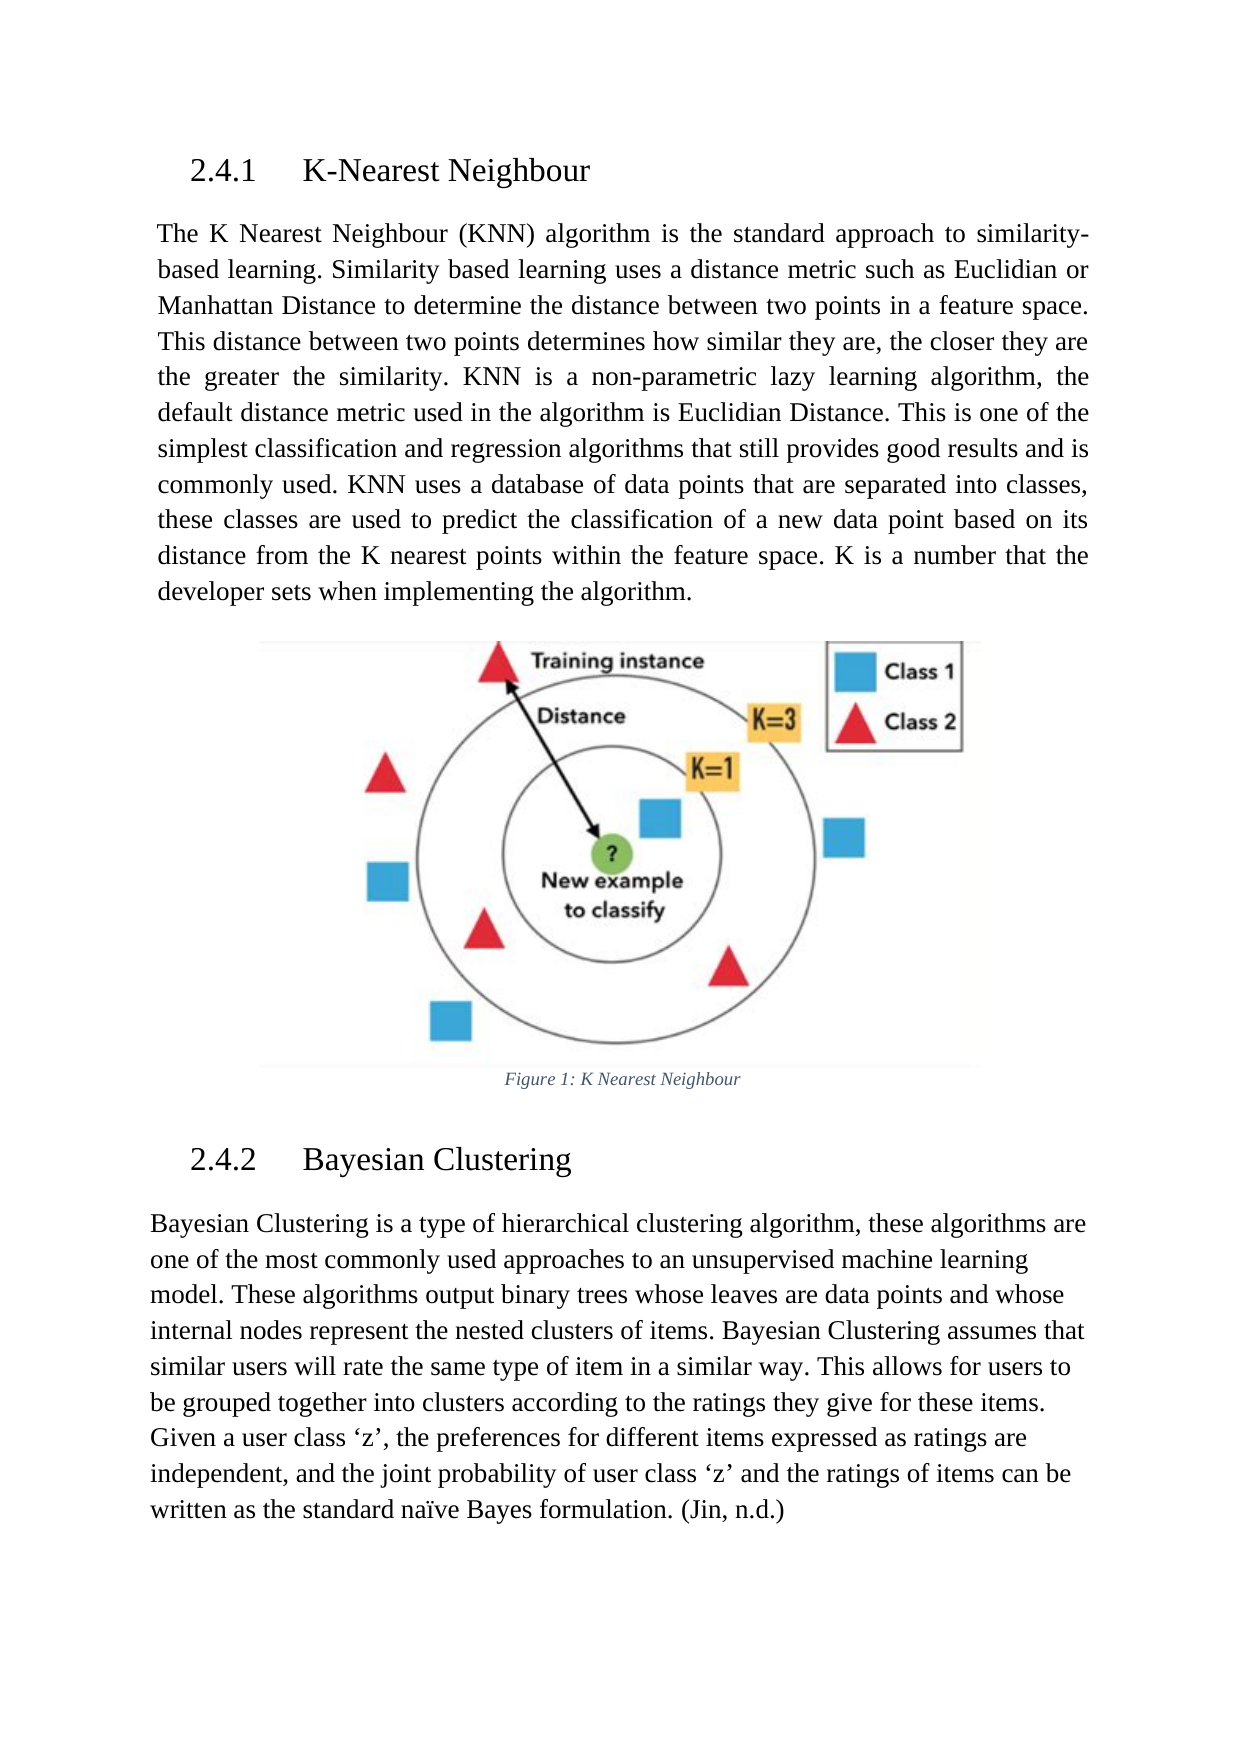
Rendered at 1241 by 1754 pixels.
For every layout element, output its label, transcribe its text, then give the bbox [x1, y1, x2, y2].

text Figure 1: K Nearest Neighbour [156, 1068, 1090, 1089]
text The K Nearest Neighbour (KNN) algorithm is the standard approach to similarity-based learning. Similarity based learning uses a distance metric such as Euclidian or Manhattan Distance to determine the distance between two points in a feature space. This distance between two points determines how similar they are, the closer they are the greater the similarity. KNN is a non-parametric lazy learning algorithm, the default distance metric used in the algorithm is Euclidian Distance. This is one of the simplest classification and regression algorithms that still provides good results and is commonly used. KNN uses a database of data points that are separated into classes, these classes are used to predict the classification of a new data point based on its distance from the K nearest points within the feature space. K is a number that the developer sets when implementing the algorithm. [156, 218, 1090, 606]
text Bayesian Clustering is a type of hierarchical clustering algorithm, these algorithms are one of the most commonly used approaches to an unsupervised machine learning model. These algorithms output binary trees whose leaves are data points and whose internal nodes represent the nested clusters of items. Bayesian Clustering assumes that similar users will rate the same type of item in a similar way. This allows for users to be grouped together into clusters according to the ratings they give for these items. Given a user class ‘z’, the preferences for different items expressed as ratings are independent, and the joint probability of user class ‘z’ and the ratings of items can be written as the standard naïve Bayes formulation. (Jin, n.d.) [150, 1207, 1090, 1524]
subtitle K-Nearest Neighbour [190, 150, 1090, 188]
subtitle Bayesian Clustering [190, 1139, 1090, 1178]
